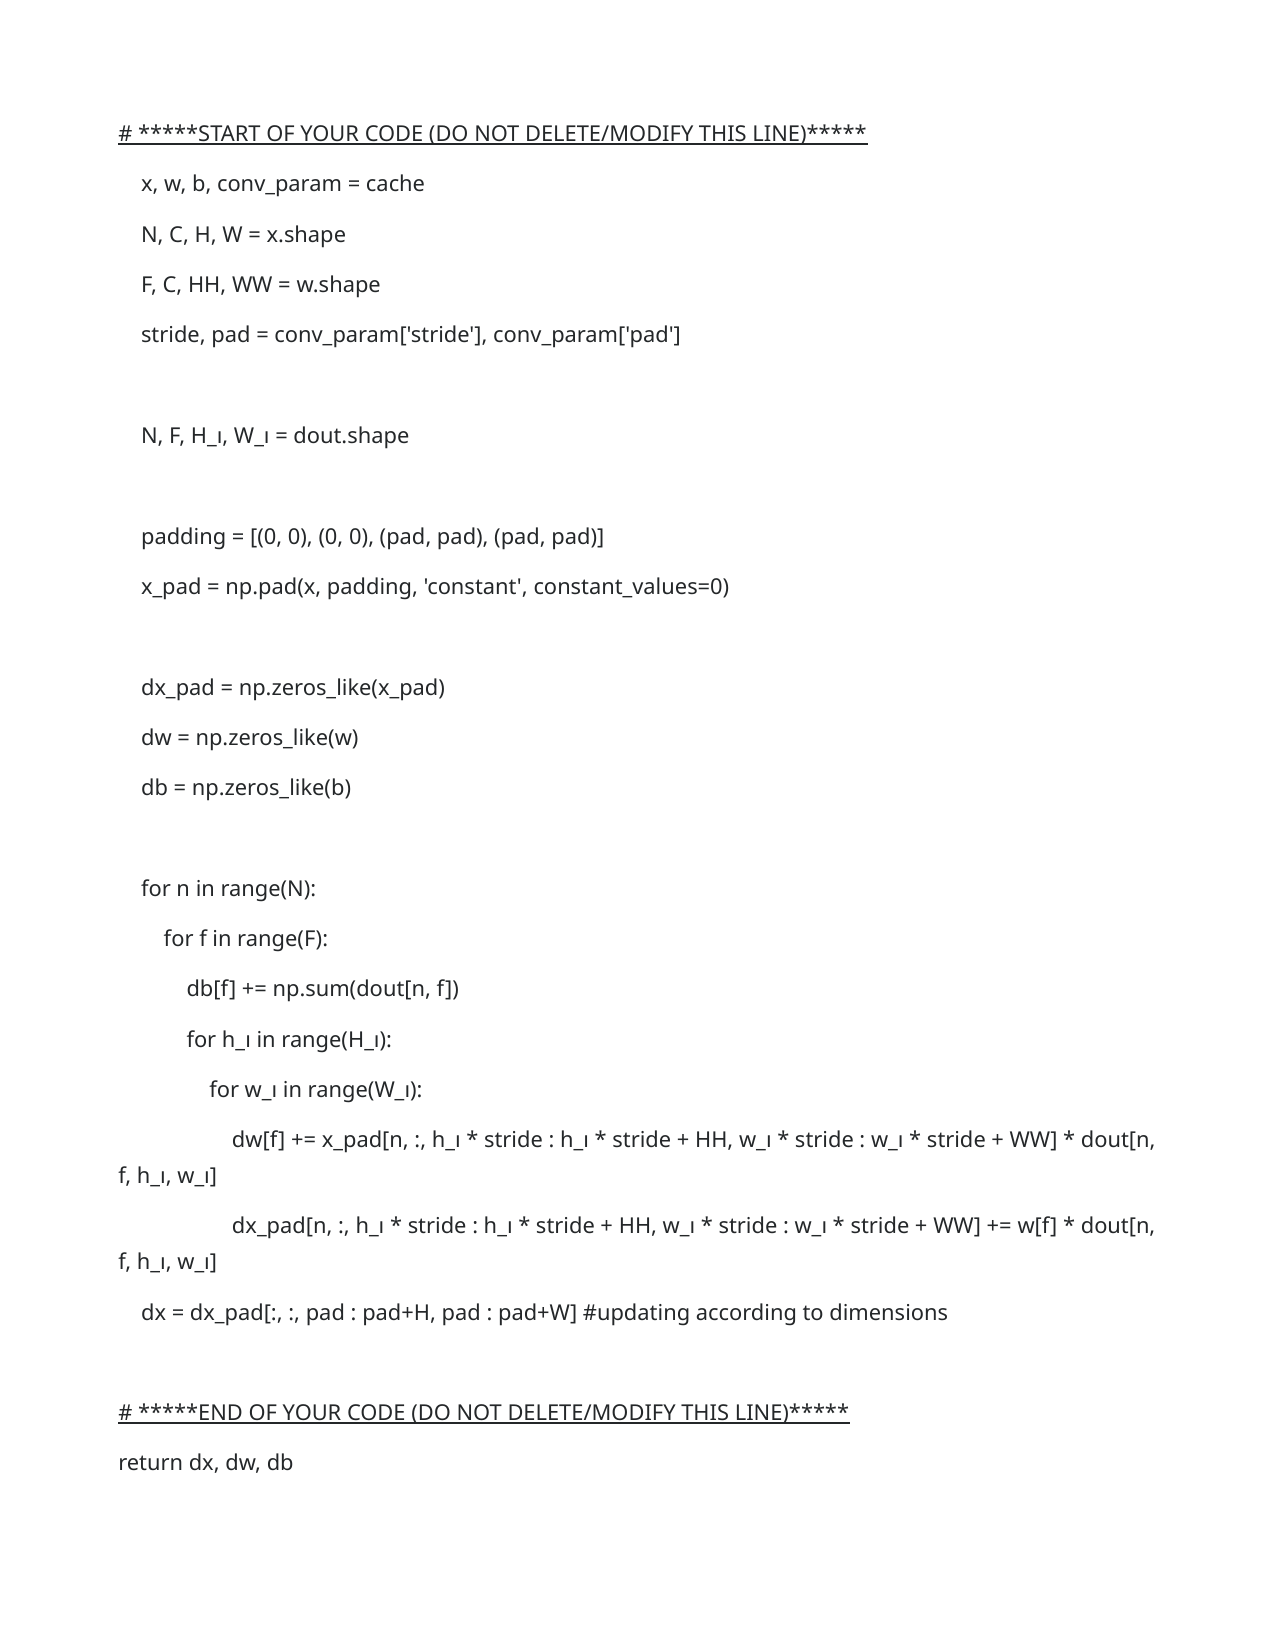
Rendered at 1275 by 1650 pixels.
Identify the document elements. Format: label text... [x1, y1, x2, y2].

text for n in range(N): [118, 873, 1157, 903]
text for w_ı in range(W_ı): [118, 1074, 1157, 1104]
text db[f] += np.sum(dout[n, f]) [118, 973, 1157, 1003]
text db = np.zeros_like(b) [118, 772, 1157, 802]
text dw[f] += x_pad[n, :, h_ı * stride : h_ı * stride + HH, w_ı * stride : w_ı * stride + WW] * dout[n, f, h_ı, w_ı] [118, 1124, 1157, 1190]
text return dx, dw, db [118, 1447, 1157, 1477]
text x_pad = np.pad(x, padding, 'constant', constant_values=0) [118, 571, 1157, 601]
text # *****START OF YOUR CODE (DO NOT DELETE/MODIFY THIS LINE)***** [118, 118, 1157, 148]
text dx_pad[n, :, h_ı * stride : h_ı * stride + HH, w_ı * stride : w_ı * stride + WW] += w[f] * dout[n, f, h_ı, w_ı] [118, 1210, 1157, 1276]
text N, F, H_ı, W_ı = dout.shape [118, 420, 1157, 450]
text dw = np.zeros_like(w) [118, 722, 1157, 752]
text for f in range(F): [118, 923, 1157, 953]
text N, C, H, W = x.shape [118, 219, 1157, 248]
text dx = dx_pad[:, :, pad : pad+H, pad : pad+W] #updating according to dimensions [118, 1296, 1157, 1326]
text dx_pad = np.zeros_like(x_pad) [118, 672, 1157, 701]
text for h_ı in range(H_ı): [118, 1024, 1157, 1053]
text stride, pad = conv_param['stride'], conv_param['pad'] [118, 319, 1157, 349]
text # *****END OF YOUR CODE (DO NOT DELETE/MODIFY THIS LINE)***** [118, 1397, 1157, 1427]
text padding = [(0, 0), (0, 0), (pad, pad), (pad, pad)] [118, 521, 1157, 550]
text F, C, HH, WW = w.shape [118, 269, 1157, 299]
text x, w, b, conv_param = cache [118, 168, 1157, 198]
